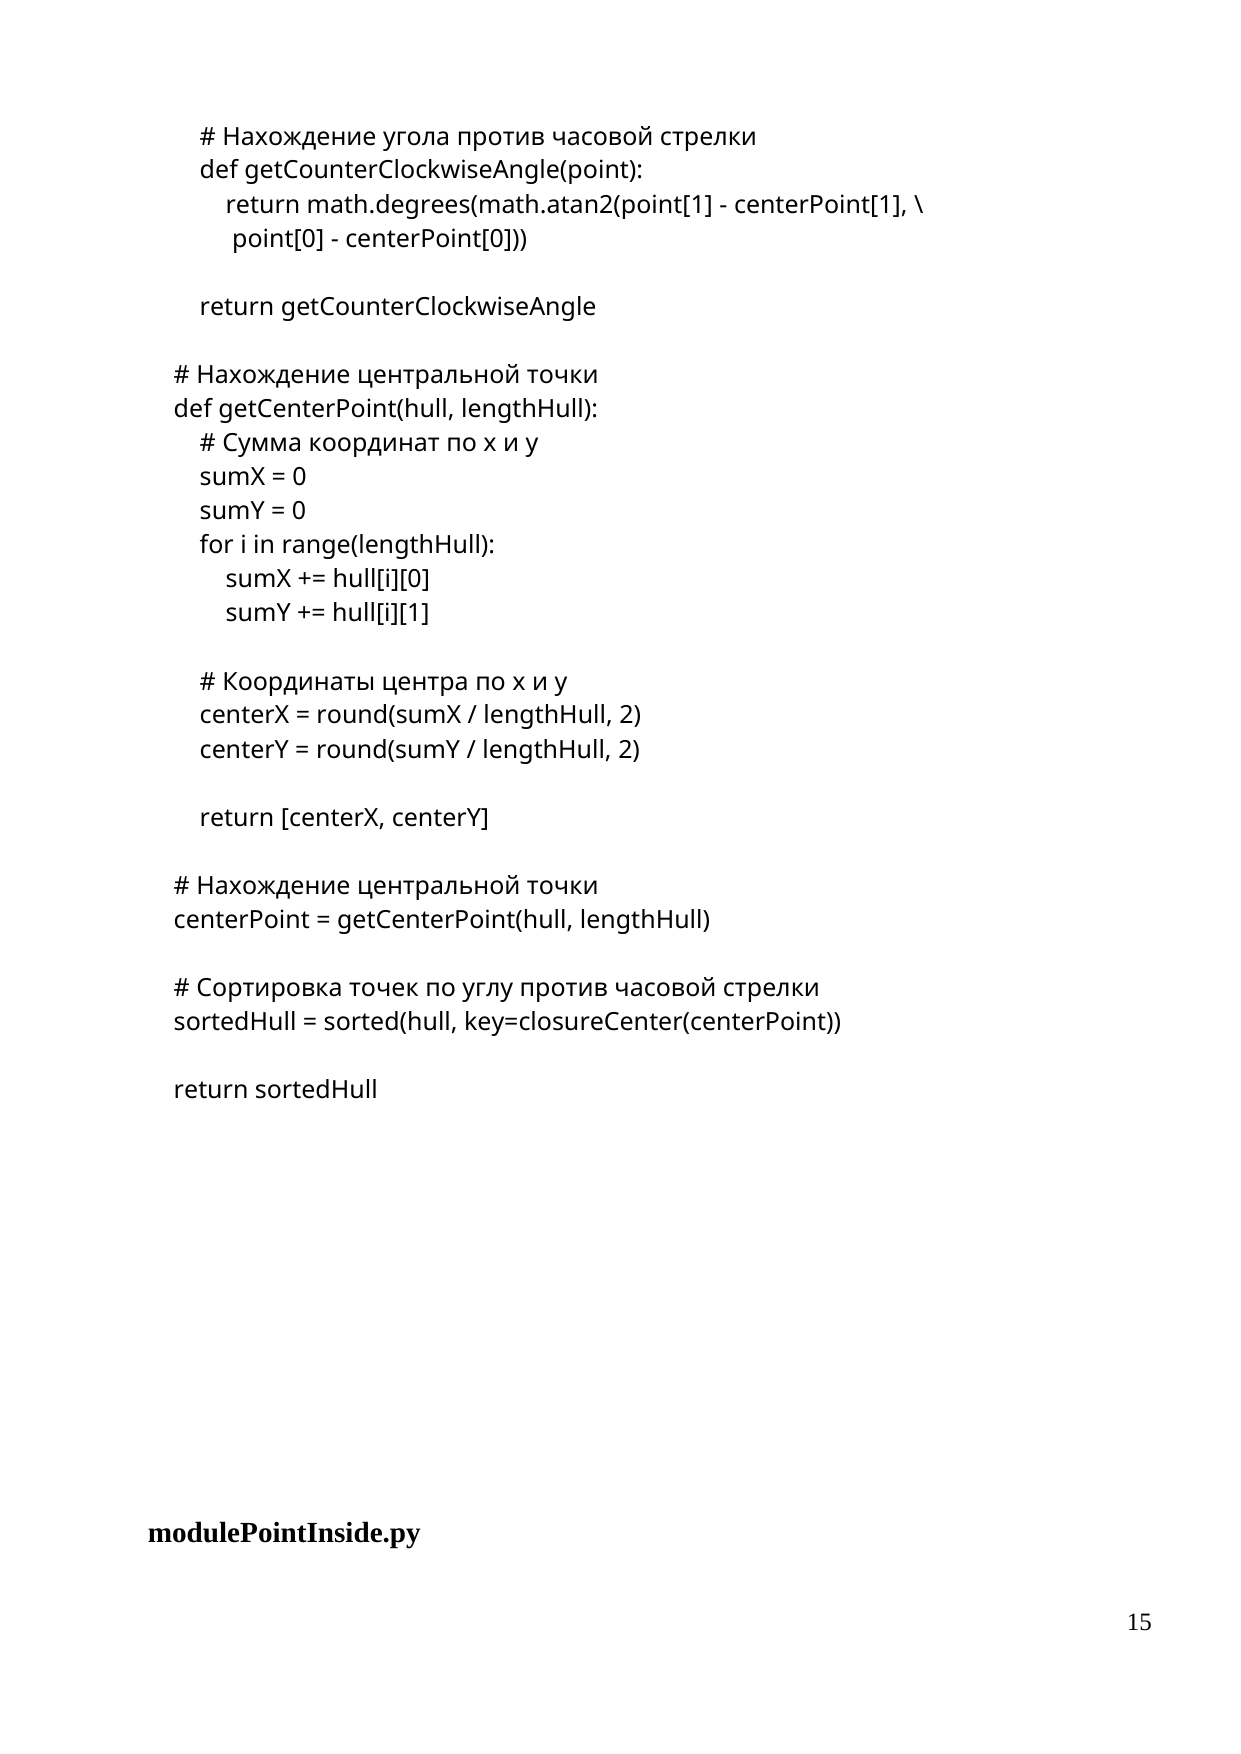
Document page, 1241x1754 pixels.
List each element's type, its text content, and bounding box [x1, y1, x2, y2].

text centerY = round(sumY / lengthHull, 2) [148, 731, 1152, 765]
text # Сумма координат по x и y [148, 425, 1152, 459]
text centerX = round(sumX / lengthHull, 2) [148, 697, 1152, 731]
text centerPoint = getCenterPoint(hull, lengthHull) [148, 902, 1152, 936]
text sumX = 0 [148, 459, 1152, 493]
text # Нахождение угола против часовой стрелки [148, 118, 1152, 152]
text return getCounterClockwiseAngle [148, 288, 1152, 322]
text sortedHull = sorted(hull, key=closureCenter(centerPoint)) [148, 1004, 1152, 1038]
text # Координаты центра по x и y [148, 663, 1152, 697]
text sumY = 0 [148, 493, 1152, 527]
text return [centerX, centerY] [148, 799, 1152, 833]
text return math.degrees(math.atan2(point[1] - centerPoint[1], \ [148, 186, 1152, 220]
text point[0] - centerPoint[0])) [148, 220, 1152, 254]
text modulePointInside.py [148, 1515, 1152, 1548]
text def getCenterPoint(hull, lengthHull): [148, 391, 1152, 425]
text # Сортировка точек по углу против часовой стрелки [148, 970, 1152, 1004]
text # Нахождение центральной точки [148, 357, 1152, 391]
text sumY += hull[i][1] [148, 595, 1152, 629]
text sumX += hull[i][0] [148, 561, 1152, 595]
text def getCounterClockwiseAngle(point): [148, 152, 1152, 186]
text for i in range(lengthHull): [148, 527, 1152, 561]
text return sortedHull [148, 1072, 1152, 1106]
text # Нахождение центральной точки [148, 867, 1152, 902]
